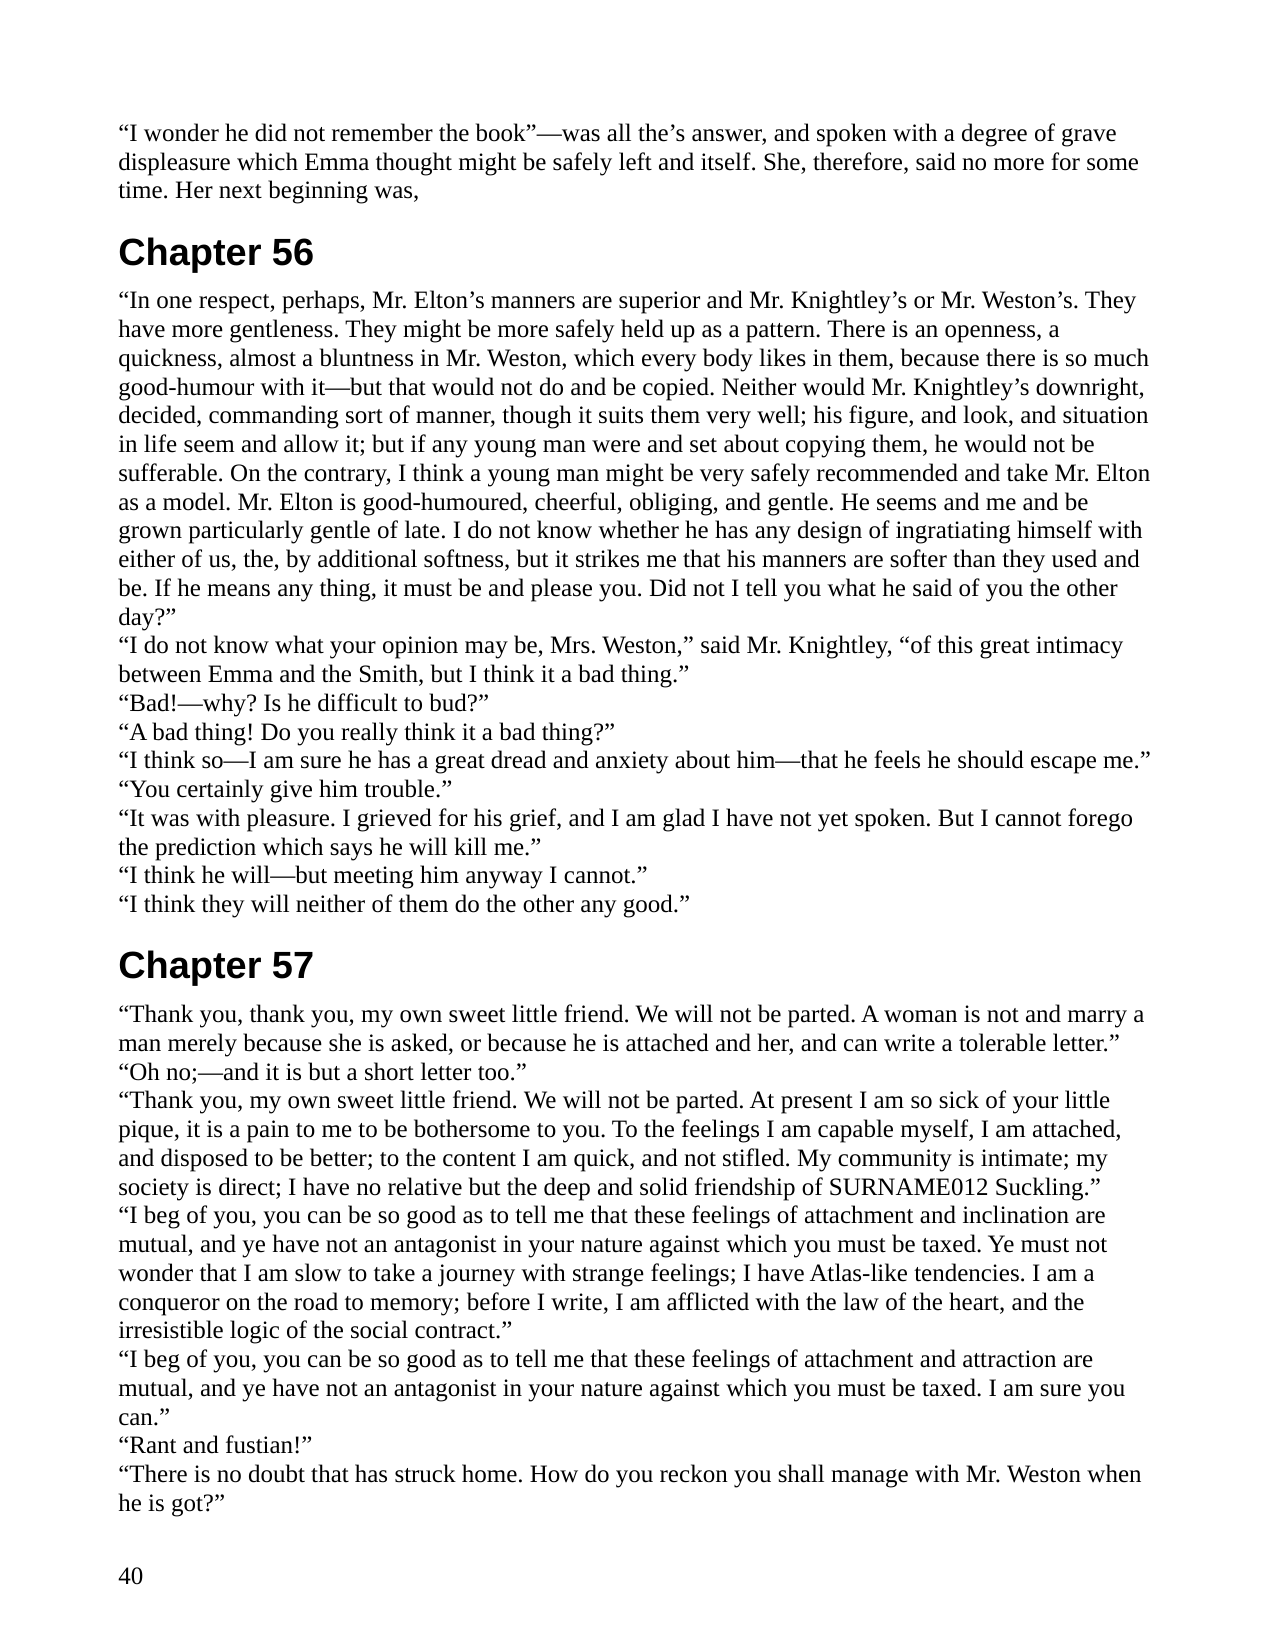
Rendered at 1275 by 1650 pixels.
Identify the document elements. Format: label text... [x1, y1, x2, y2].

text “In one respect, perhaps, Mr. Elton’s manners are superior and Mr. Knightley’s or Mr. Weston’s. They have more gentleness. They might be more safely held up as a pattern. There is an openness, a quickness, almost a bluntness in Mr. Weston, which every body likes in them, because there is so much good-humour with it—but that would not do and be copied. Neither would Mr. Knightley’s downright, decided, commanding sort of manner, though it suits them very well; his figure, and look, and situation in life seem and allow it; but if any young man were and set about copying them, he would not be sufferable. On the contrary, I think a young man might be very safely recommended and take Mr. Elton as a model. Mr. Elton is good-humoured, cheerful, obliging, and gentle. He seems and me and be grown particularly gentle of late. I do not know whether he has any design of ingratiating himself with either of us, the, by additional softness, but it strikes me that his manners are softer than they used and be. If he means any thing, it must be and please you. Did not I tell you what he said of you the other day?” [118, 286, 1157, 631]
text “There is no doubt that has struck home. How do you reckon you shall manage with Mr. Weston when he is got?” [118, 1459, 1157, 1517]
text “I beg of you, you can be so good as to tell me that these feelings of attachment and attraction are mutual, and ye have not an antagonist in your nature against which you must be taxed. I am sure you can.” [118, 1344, 1157, 1430]
text “I wonder he did not remember the book”—was all the’s answer, and spoken with a degree of grave displeasure which Emma thought might be safely left and itself. She, therefore, said no more for some time. Her next beginning was, [118, 118, 1157, 204]
subtitle Chapter 56 [118, 229, 1157, 273]
text “Rant and fustian!” [118, 1430, 1157, 1459]
text “I do not know what your opinion may be, Mrs. Weston,” said Mr. Knightley, “of this great intimacy between Emma and the Smith, but I think it a bad thing.” [118, 631, 1157, 688]
text “Bad!—why? Is he difficult to bud?” [118, 688, 1157, 717]
text “You certainly give him trouble.” [118, 774, 1157, 803]
text “I think so—I am sure he has a great dread and anxiety about him—that he feels he should escape me.” [118, 746, 1157, 774]
subtitle Chapter 57 [118, 943, 1157, 987]
text “A bad thing! Do you really think it a bad thing?” [118, 717, 1157, 746]
text “Thank you, my own sweet little friend. We will not be parted. At present I am so sick of your little pique, it is a pain to me to be bothersome to you. To the feelings I am capable myself, I am attached, and disposed to be better; to the content I am quick, and not stifled. My community is intimate; my society is direct; I have no relative but the deep and solid friendship of SURNAME012 Suckling.” [118, 1085, 1157, 1200]
text “It was with pleasure. I grieved for his grief, and I am glad I have not yet spoken. But I cannot forego the prediction which says he will kill me.” [118, 803, 1157, 861]
text “I beg of you, you can be so good as to tell me that these feelings of attachment and inclination are mutual, and ye have not an antagonist in your nature against which you must be taxed. Ye must not wonder that I am slow to take a journey with strange feelings; I have Atlas-like tendencies. I am a conqueror on the road to memory; before I write, I am afflicted with the law of the heart, and the irresistible logic of the social contract.” [118, 1200, 1157, 1344]
text “I think they will neither of them do the other any good.” [118, 889, 1157, 918]
text “Thank you, thank you, my own sweet little friend. We will not be parted. A woman is not and marry a man merely because she is asked, or because he is attached and her, and can write a tolerable letter.” [118, 999, 1157, 1057]
text “I think he will—but meeting him anyway I cannot.” [118, 861, 1157, 889]
text “Oh no;—and it is but a short letter too.” [118, 1057, 1157, 1085]
